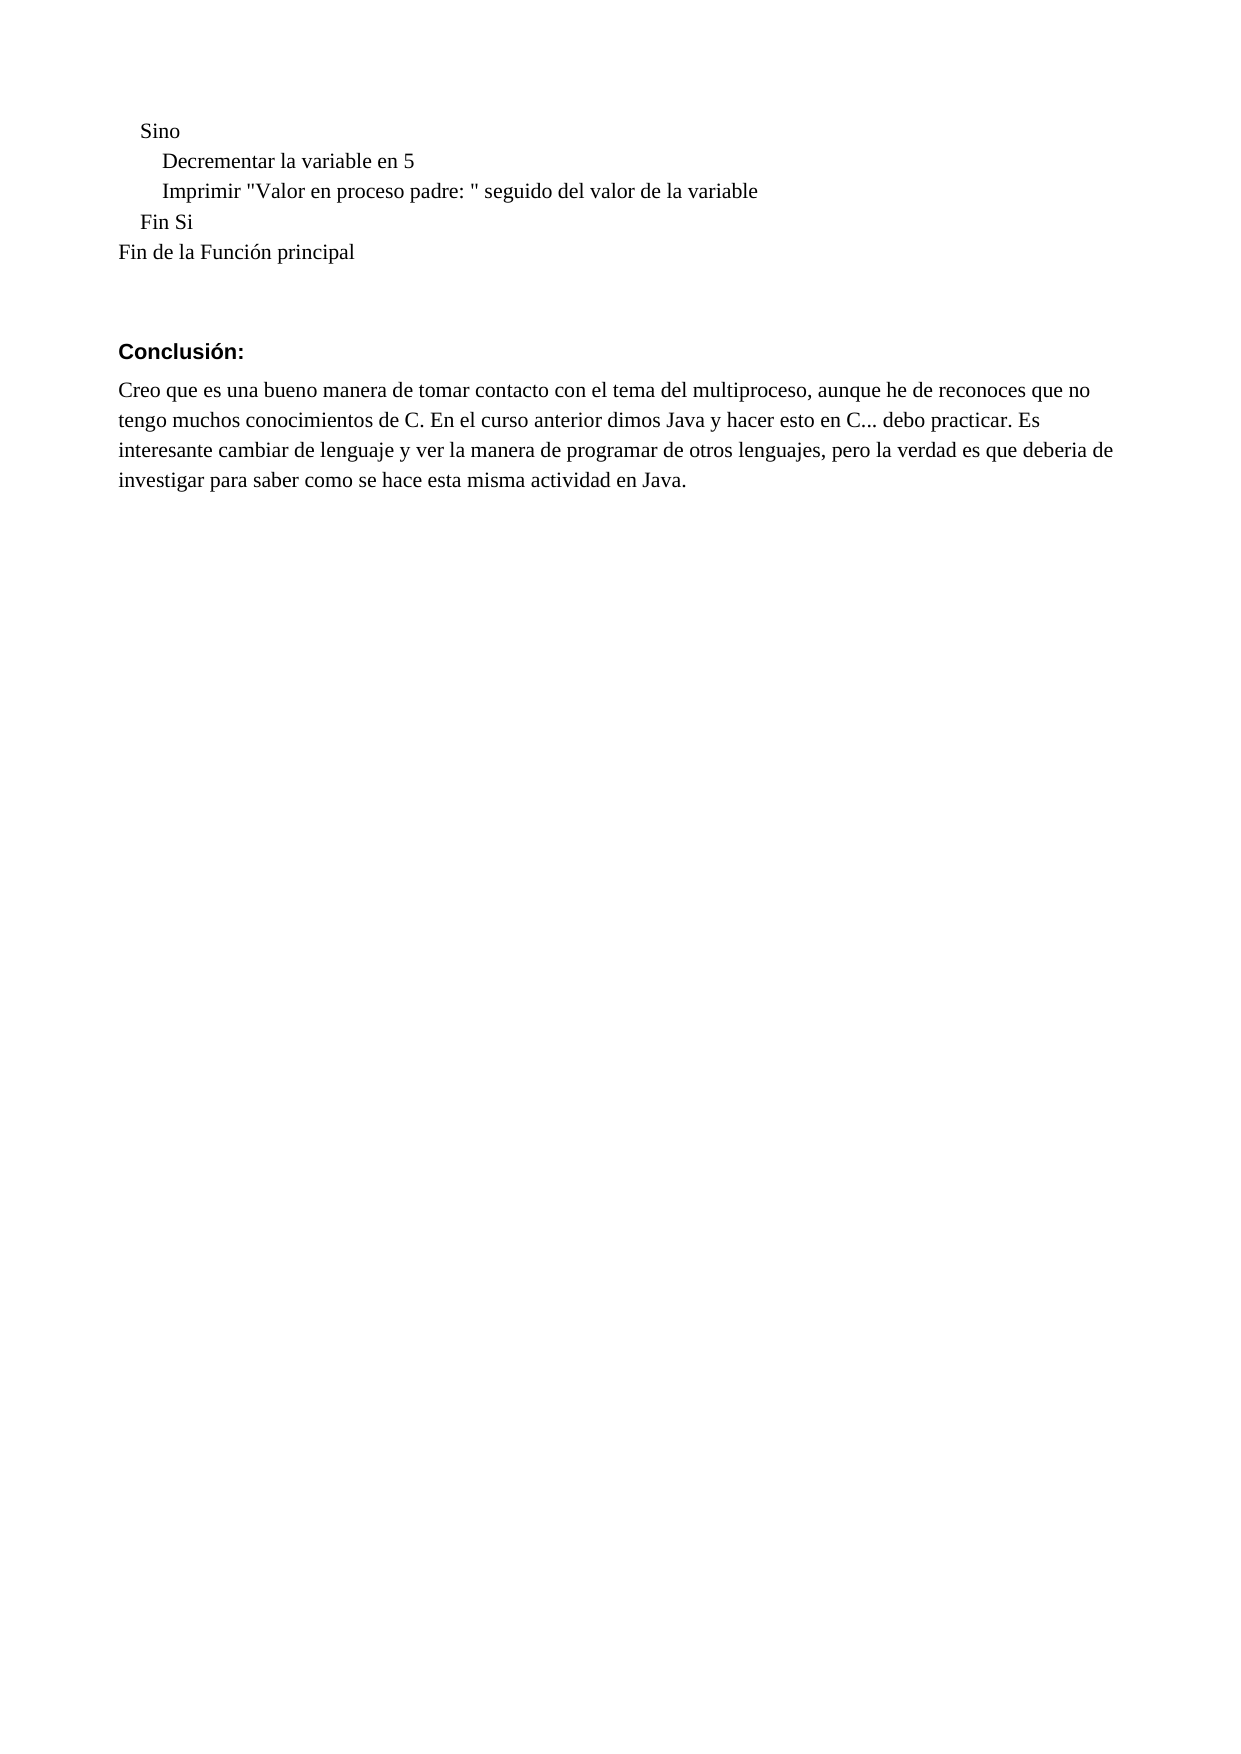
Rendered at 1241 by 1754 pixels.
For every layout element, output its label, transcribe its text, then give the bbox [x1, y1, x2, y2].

text Sino Decrementar la variable en 5 Imprimir "Valor en proceso padre: " seguido del valor de la variable Fin Si Fin de la Función principal [118, 118, 1122, 294]
text Conclusión: [118, 339, 1122, 364]
text Creo que es una bueno manera de tomar contacto con el tema del multiproceso, aunque he de reconoces que no tengo muchos conocimientos de C. En el curso anterior dimos Java y hacer esto en C... debo practicar. Es interesante cambiar de lenguaje y ver la manera de programar de otros lenguajes, pero la verdad es que deberia de investigar para saber como se hace esta misma actividad en Java. [118, 377, 1122, 492]
